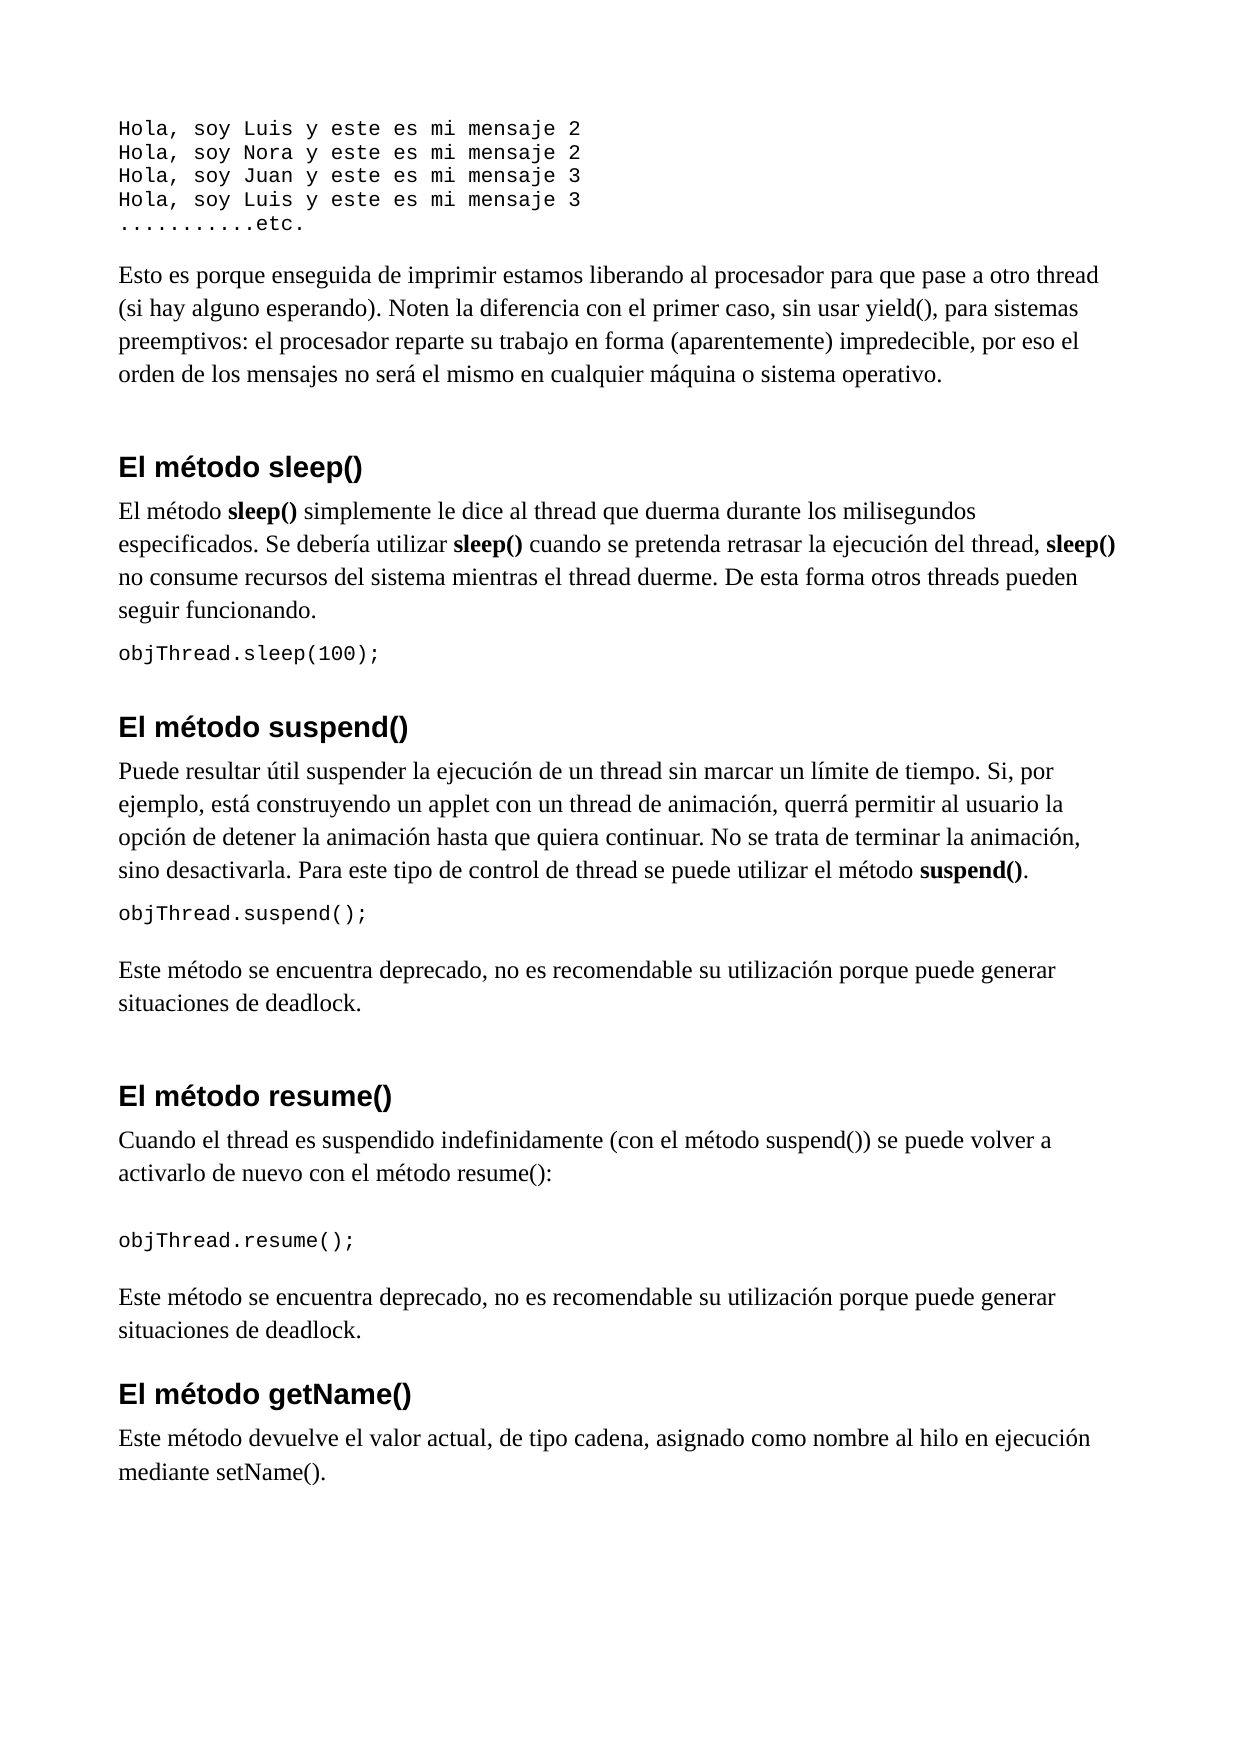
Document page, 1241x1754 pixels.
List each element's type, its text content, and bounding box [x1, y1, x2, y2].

text ...........etc. [118, 213, 1122, 236]
subtitle El método suspend() [118, 710, 1122, 744]
text Este método devuelve el valor actual, de tipo cadena, asignado como nombre al hilo en ejecución mediante setName(). [118, 1423, 1122, 1485]
text Este método se encuentra deprecado, no es recomendable su utilización porque puede generar situaciones de deadlock. [118, 955, 1122, 1017]
subtitle El método sleep() [118, 450, 1122, 484]
text Hola, soy Luis y este es mi mensaje 3 [118, 189, 1122, 213]
text Hola, soy Nora y este es mi mensaje 2 [118, 142, 1122, 165]
text objThread.suspend(); [118, 903, 1122, 926]
text Puede resultar útil suspender la ejecución de un thread sin marcar un límite de tiempo. Si, por ejemplo, está construyendo un applet con un thread de animación, querrá permitir al usuario la opción de detener la animación hasta que quiera continuar. No se trata de terminar la animación, sino desactivarla. Para este tipo de control de thread se puede utilizar el método suspend(). [118, 756, 1122, 884]
text objThread.sleep(100); [118, 643, 1122, 667]
text objThread.resume(); [118, 1230, 1122, 1253]
text Hola, soy Juan y este es mi mensaje 3 [118, 165, 1122, 189]
text Esto es porque enseguida de imprimir estamos liberando al procesador para que pase a otro thread (si hay alguno esperando). Noten la diferencia con el primer caso, sin usar yield(), para sistemas preemptivos: el procesador reparte su trabajo en forma (aparentemente) impredecible, por eso el orden de los mensajes no será el mismo en cualquier máquina o sistema operativo. [118, 260, 1122, 388]
text El método sleep() simplemente le dice al thread que duerma durante los milisegundos especificados. Se debería utilizar sleep() cuando se pretenda retrasar la ejecución del thread, sleep() no consume recursos del sistema mientras el thread duerme. De esta forma otros threads pueden seguir funcionando. [118, 496, 1122, 624]
text Cuando el thread es suspendido indefinidamente (con el método suspend()) se puede volver a activarlo de nuevo con el método resume(): [118, 1125, 1122, 1187]
subtitle El método getName() [118, 1377, 1122, 1411]
text Este método se encuentra deprecado, no es recomendable su utilización porque puede generar situaciones de deadlock. [118, 1282, 1122, 1344]
text Hola, soy Luis y este es mi mensaje 2 [118, 118, 1122, 142]
subtitle El método resume() [118, 1079, 1122, 1113]
